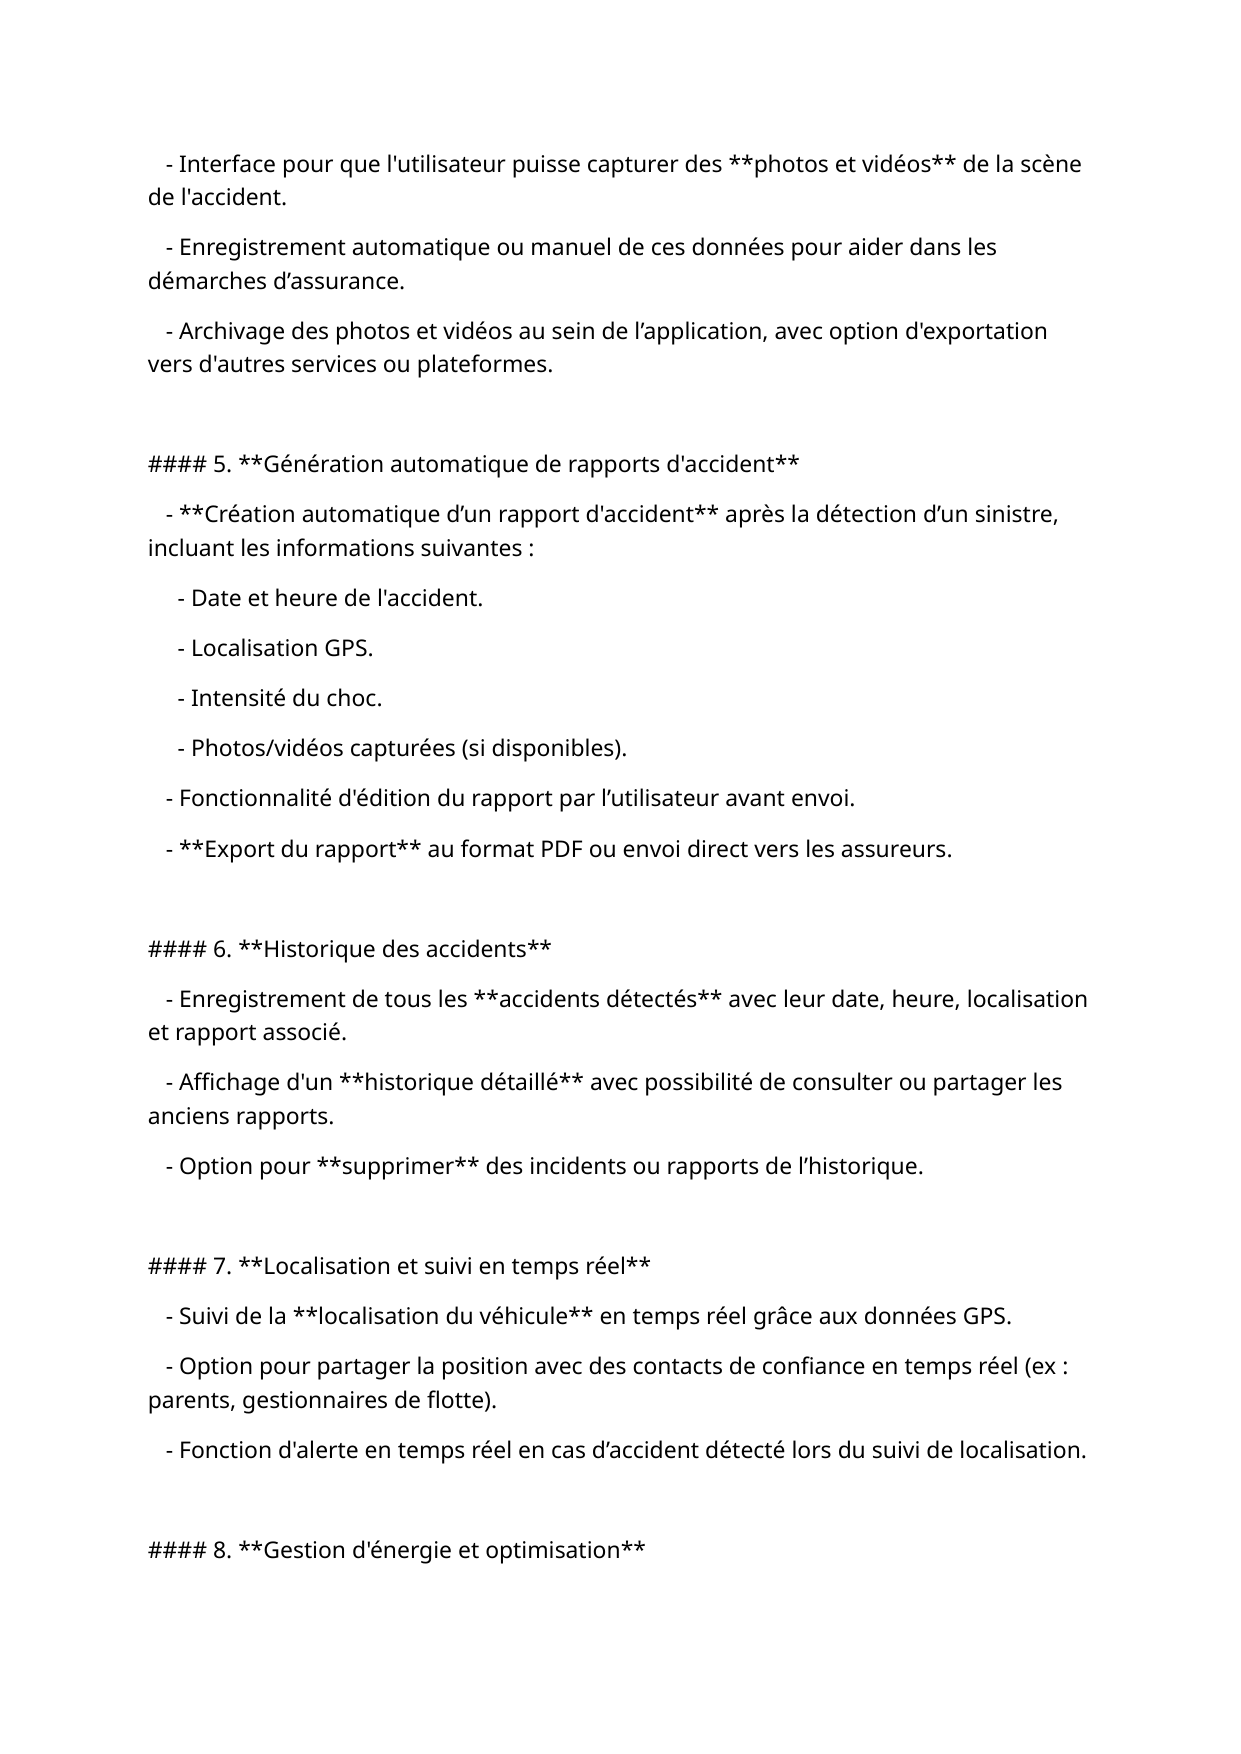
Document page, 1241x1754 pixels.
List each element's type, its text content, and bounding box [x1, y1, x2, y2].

text - Intensité du choc. [148, 682, 1093, 713]
text - Date et heure de l'accident. [148, 582, 1093, 613]
text - Suivi de la **localisation du véhicule** en temps réel grâce aux données GPS. [148, 1300, 1093, 1331]
text - Enregistrement automatique ou manuel de ces données pour aider dans les démarches d’assurance. [148, 231, 1093, 296]
text - Photos/vidéos capturées (si disponibles). [148, 732, 1093, 763]
text - Fonction d'alerte en temps réel en cas d’accident détecté lors du suivi de localisation. [148, 1434, 1093, 1465]
text - Fonctionnalité d'édition du rapport par l’utilisateur avant envoi. [148, 782, 1093, 814]
text - Option pour partager la position avec des contacts de confiance en temps réel (ex : parents, gestionnaires de flotte). [148, 1350, 1093, 1415]
text - Option pour **supprimer** des incidents ou rapports de l’historique. [148, 1150, 1093, 1181]
text - Enregistrement de tous les **accidents détectés** avec leur date, heure, localisation et rapport associé. [148, 983, 1093, 1047]
text - Interface pour que l'utilisateur puisse capturer des **photos et vidéos** de la scène de l'accident. [148, 148, 1093, 212]
text - Affichage d'un **historique détaillé** avec possibilité de consulter ou partager les anciens rapports. [148, 1066, 1093, 1131]
text - Archivage des photos et vidéos au sein de l’application, avec option d'exportation vers d'autres services ou plateformes. [148, 315, 1093, 379]
text #### 8. **Gestion d'énergie et optimisation** [148, 1534, 1093, 1565]
text - **Export du rapport** au format PDF ou envoi direct vers les assureurs. [148, 832, 1093, 864]
text - Localisation GPS. [148, 632, 1093, 663]
text #### 7. **Localisation et suivi en temps réel** [148, 1250, 1093, 1281]
text #### 5. **Génération automatique de rapports d'accident** [148, 448, 1093, 479]
text - **Création automatique d’un rapport d'accident** après la détection d’un sinistre, incluant les informations suivantes : [148, 498, 1093, 563]
text #### 6. **Historique des accidents** [148, 933, 1093, 964]
